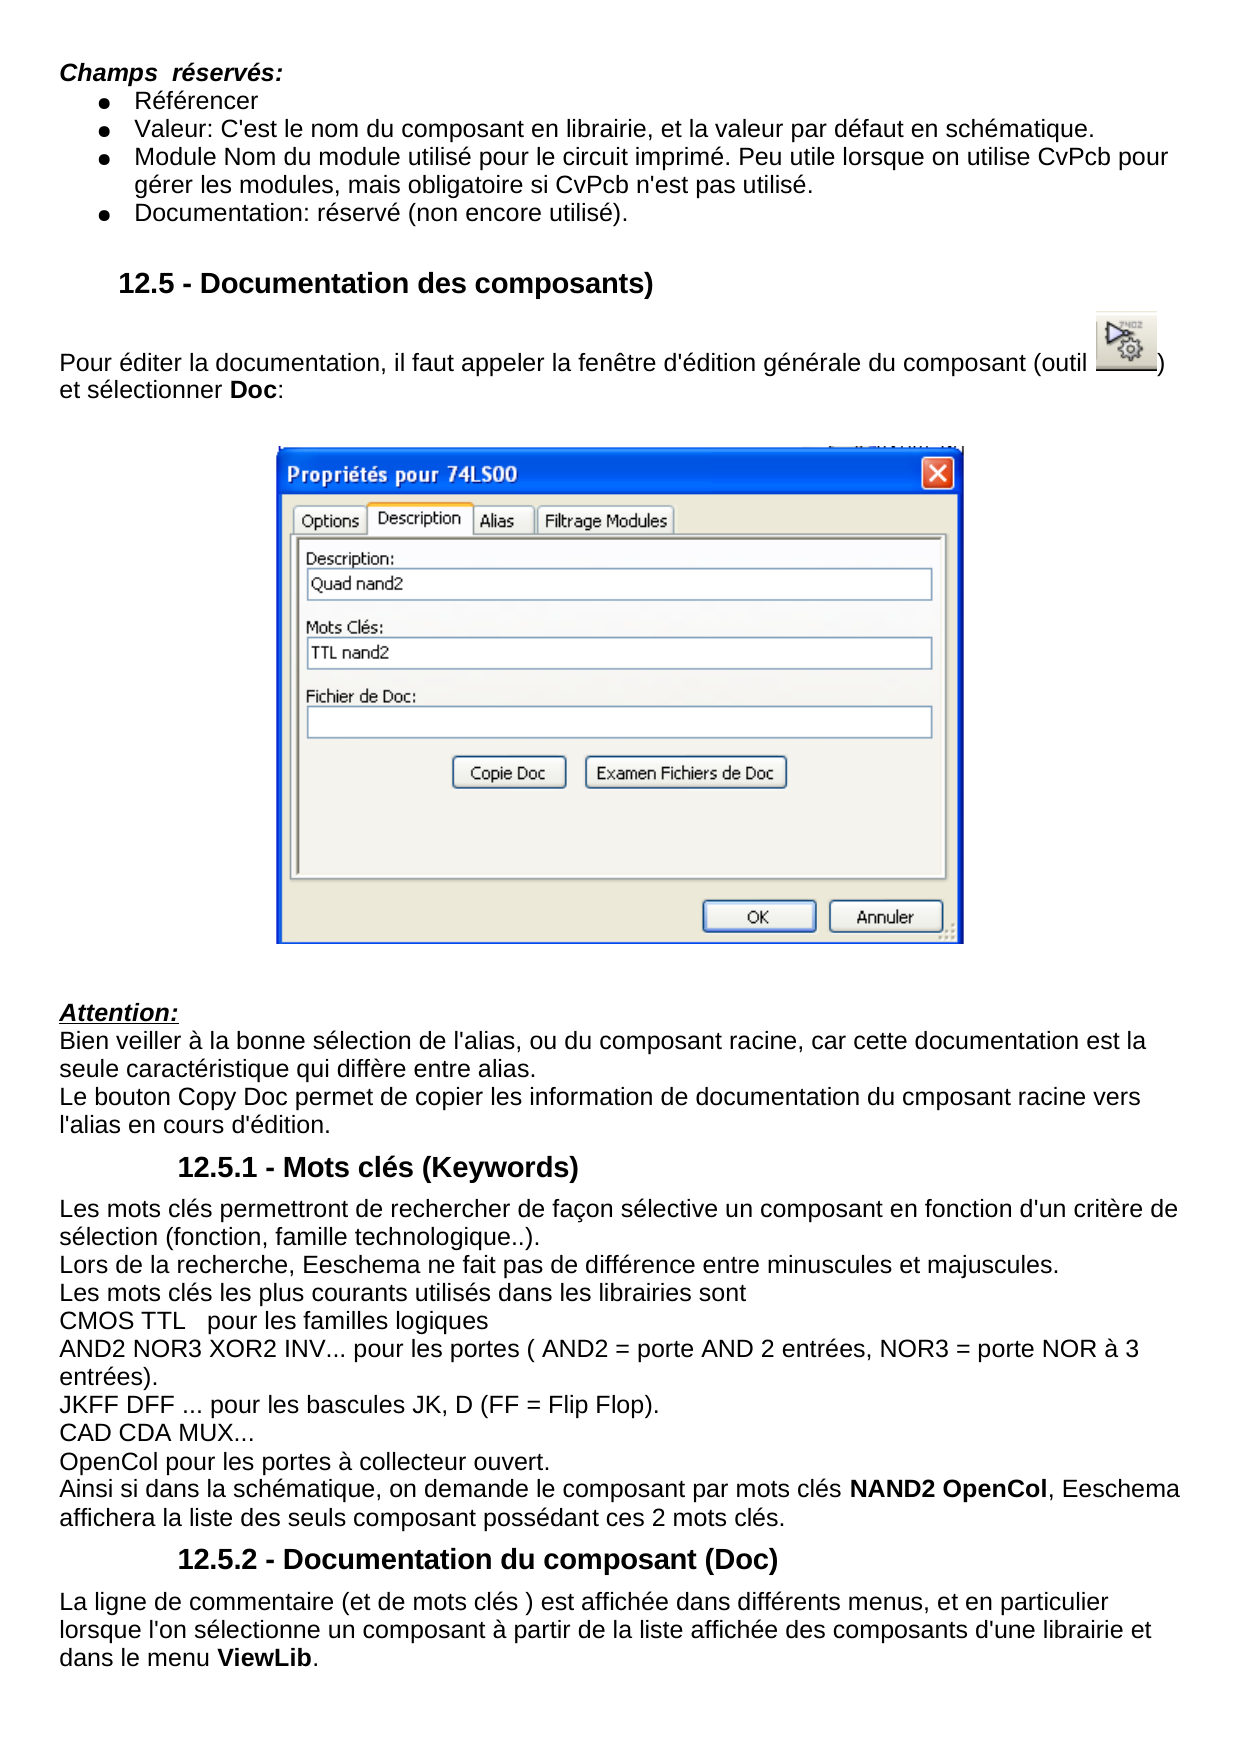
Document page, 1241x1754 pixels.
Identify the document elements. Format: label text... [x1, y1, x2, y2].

subtitle Mots clés (Keywords) [177, 1151, 1181, 1183]
list Référencer [97, 87, 1181, 115]
text La ligne de commentaire (et de mots clés ) est affichée dans différents menus, et en particulier lorsque l'on sélectionne un composant à partir de la liste affichée des composants d'une librairie et dans le menu ViewLib. [59, 1587, 1181, 1672]
text CMOS TTL pour les familles logiques [59, 1307, 1181, 1335]
list Valeur: C'est le nom du composant en librairie, et la valeur par défaut en schématique. [97, 115, 1181, 143]
text OpenCol pour les portes à collecteur ouvert. [59, 1447, 1181, 1475]
list Documentation: réservé (non encore utilisé). [97, 199, 1181, 227]
text CAD CDA MUX... [59, 1419, 1181, 1447]
picture [1096, 311, 1157, 371]
text Champs réservés: [59, 59, 1181, 87]
text Lors de la recherche, Eeschema ne fait pas de différence entre minuscules et majuscules. [59, 1251, 1181, 1279]
text Pour éditer la documentation, il faut appeler la fenêtre d'édition générale du composant (outil ) et sélectionner Doc: [59, 311, 1181, 404]
text Bien veiller à la bonne sélection de l'alias, ou du composant racine, car cette documentation est la seule caractéristique qui diffère entre alias. [59, 1027, 1181, 1083]
text Les mots clés permettront de rechercher de façon sélective un composant en fonction d'un critère de sélection (fonction, famille technologique..). [59, 1195, 1181, 1251]
text AND2 NOR3 XOR2 INV... pour les portes ( AND2 = porte AND 2 entrées, NOR3 = porte NOR à 3 entrées). [59, 1335, 1181, 1391]
list Module Nom du module utilisé pour le circuit imprimé. Peu utile lorsque on utilise CvPcb pour gérer les modules, mais obligatoire si CvPcb n'est pas utilisé. [97, 143, 1181, 199]
text Attention: [59, 999, 1181, 1027]
text Ainsi si dans la schématique, on demande le composant par mots clés NAND2 OpenCol, Eeschema affichera la liste des seuls composant possédant ces 2 mots clés. [59, 1475, 1181, 1531]
text Les mots clés les plus courants utilisés dans les librairies sont [59, 1279, 1181, 1307]
text JKFF DFF ... pour les bascules JK, D (FF = Flip Flop). [59, 1391, 1181, 1419]
subtitle Documentation du composant (Doc) [177, 1543, 1181, 1576]
text Le bouton Copy Doc permet de copier les information de documentation du cmposant racine vers l'alias en cours d'édition. [59, 1083, 1181, 1139]
picture [276, 446, 964, 944]
subtitle Documentation des composants) [118, 267, 1181, 299]
